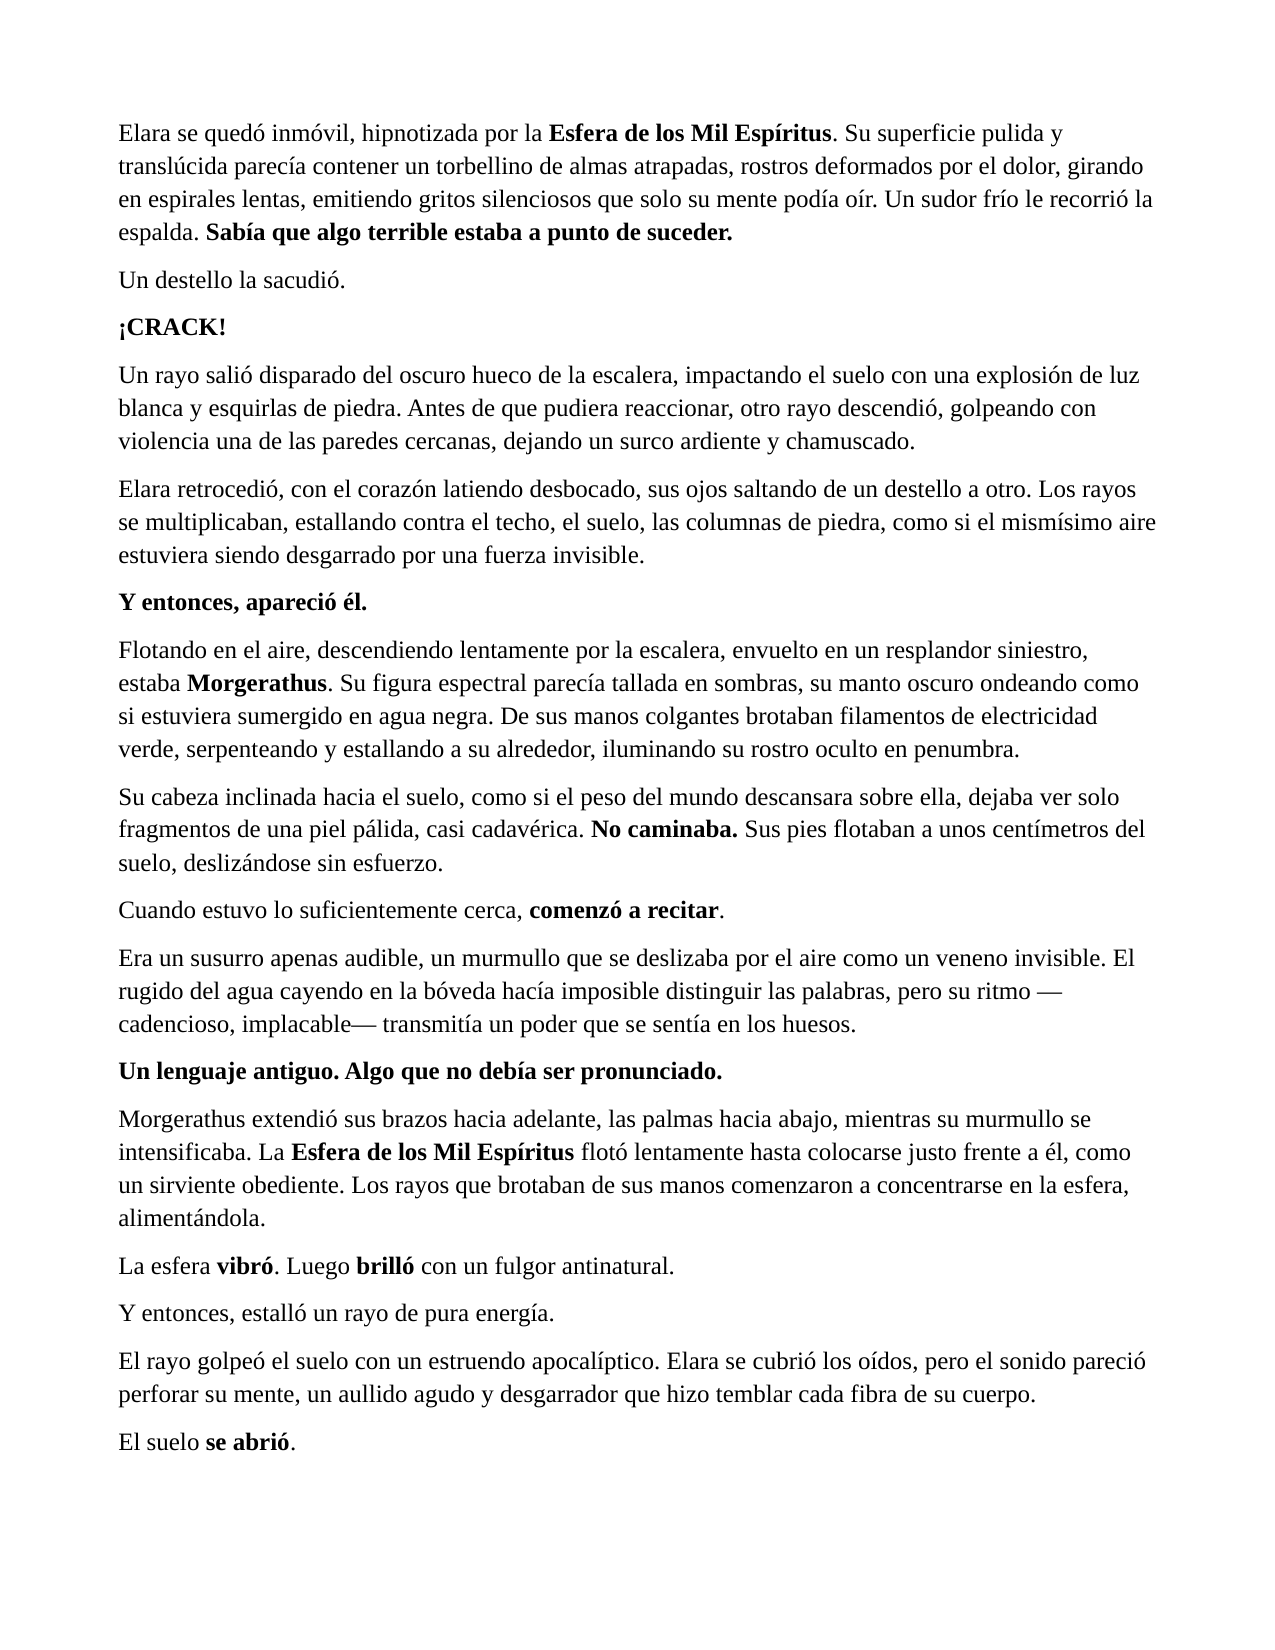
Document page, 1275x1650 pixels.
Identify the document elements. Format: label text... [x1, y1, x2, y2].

text El suelo se abrió. [118, 1427, 1157, 1455]
text La esfera vibró. Luego brilló con un fulgor antinatural. [118, 1251, 1157, 1279]
text Y entonces, estalló un rayo de pura energía. [118, 1298, 1157, 1327]
text Un rayo salió disparado del oscuro hueco de la escalera, impactando el suelo con una explosión de luz blanca y esquirlas de piedra. Antes de que pudiera reaccionar, otro rayo descendió, golpeando con violencia una de las paredes cercanas, dejando un surco ardiente y chamuscado. [118, 360, 1157, 455]
text Elara retrocedió, con el corazón latiendo desbocado, sus ojos saltando de un destello a otro. Los rayos se multiplicaban, estallando contra el techo, el suelo, las columnas de piedra, como si el mismísimo aire estuviera siendo desgarrado por una fuerza invisible. [118, 474, 1157, 568]
text Flotando en el aire, descendiendo lentamente por la escalera, envuelto en un resplandor siniestro, estaba Morgerathus. Su figura espectral parecía tallada en sombras, su manto oscuro ondeando como si estuviera sumergido en agua negra. De sus manos colgantes brotaban filamentos de electricidad verde, serpenteando y estallando a su alrededor, iluminando su rostro oculto en penumbra. [118, 635, 1157, 763]
text Un lenguaje antiguo. Algo que no debía ser pronunciado. [118, 1056, 1157, 1085]
text Cuando estuvo lo suficientemente cerca, comenzó a recitar. [118, 895, 1157, 924]
text El rayo golpeó el suelo con un estruendo apocalíptico. Elara se cubrió los oídos, pero el sonido pareció perforar su mente, un aullido agudo y desgarrador que hizo temblar cada fibra de su cuerpo. [118, 1346, 1157, 1408]
text Elara se quedó inmóvil, hipnotizada por la Esfera de los Mil Espíritus. Su superficie pulida y translúcida parecía contener un torbellino de almas atrapadas, rostros deformados por el dolor, girando en espirales lentas, emitiendo gritos silenciosos que solo su mente podía oír. Un sudor frío le recorrió la espalda. Sabía que algo terrible estaba a punto de suceder. [118, 118, 1157, 246]
text Morgerathus extendió sus brazos hacia adelante, las palmas hacia abajo, mientras su murmullo se intensificaba. La Esfera de los Mil Espíritus flotó lentamente hasta colocarse justo frente a él, como un sirviente obediente. Los rayos que brotaban de sus manos comenzaron a concentrarse en la esfera, alimentándola. [118, 1104, 1157, 1232]
text Su cabeza inclinada hacia el suelo, como si el peso del mundo descansara sobre ella, dejaba ver solo fragmentos de una piel pálida, casi cadavérica. No caminaba. Sus pies flotaban a unos centímetros del suelo, deslizándose sin esfuerzo. [118, 782, 1157, 876]
text Era un susurro apenas audible, un murmullo que se deslizaba por el aire como un veneno invisible. El rugido del agua cayendo en la bóveda hacía imposible distinguir las palabras, pero su ritmo —cadencioso, implacable— transmitía un poder que se sentía en los huesos. [118, 943, 1157, 1038]
text ¡CRACK! [118, 312, 1157, 341]
text Y entonces, apareció él. [118, 587, 1157, 616]
text Un destello la sacudió. [118, 265, 1157, 293]
